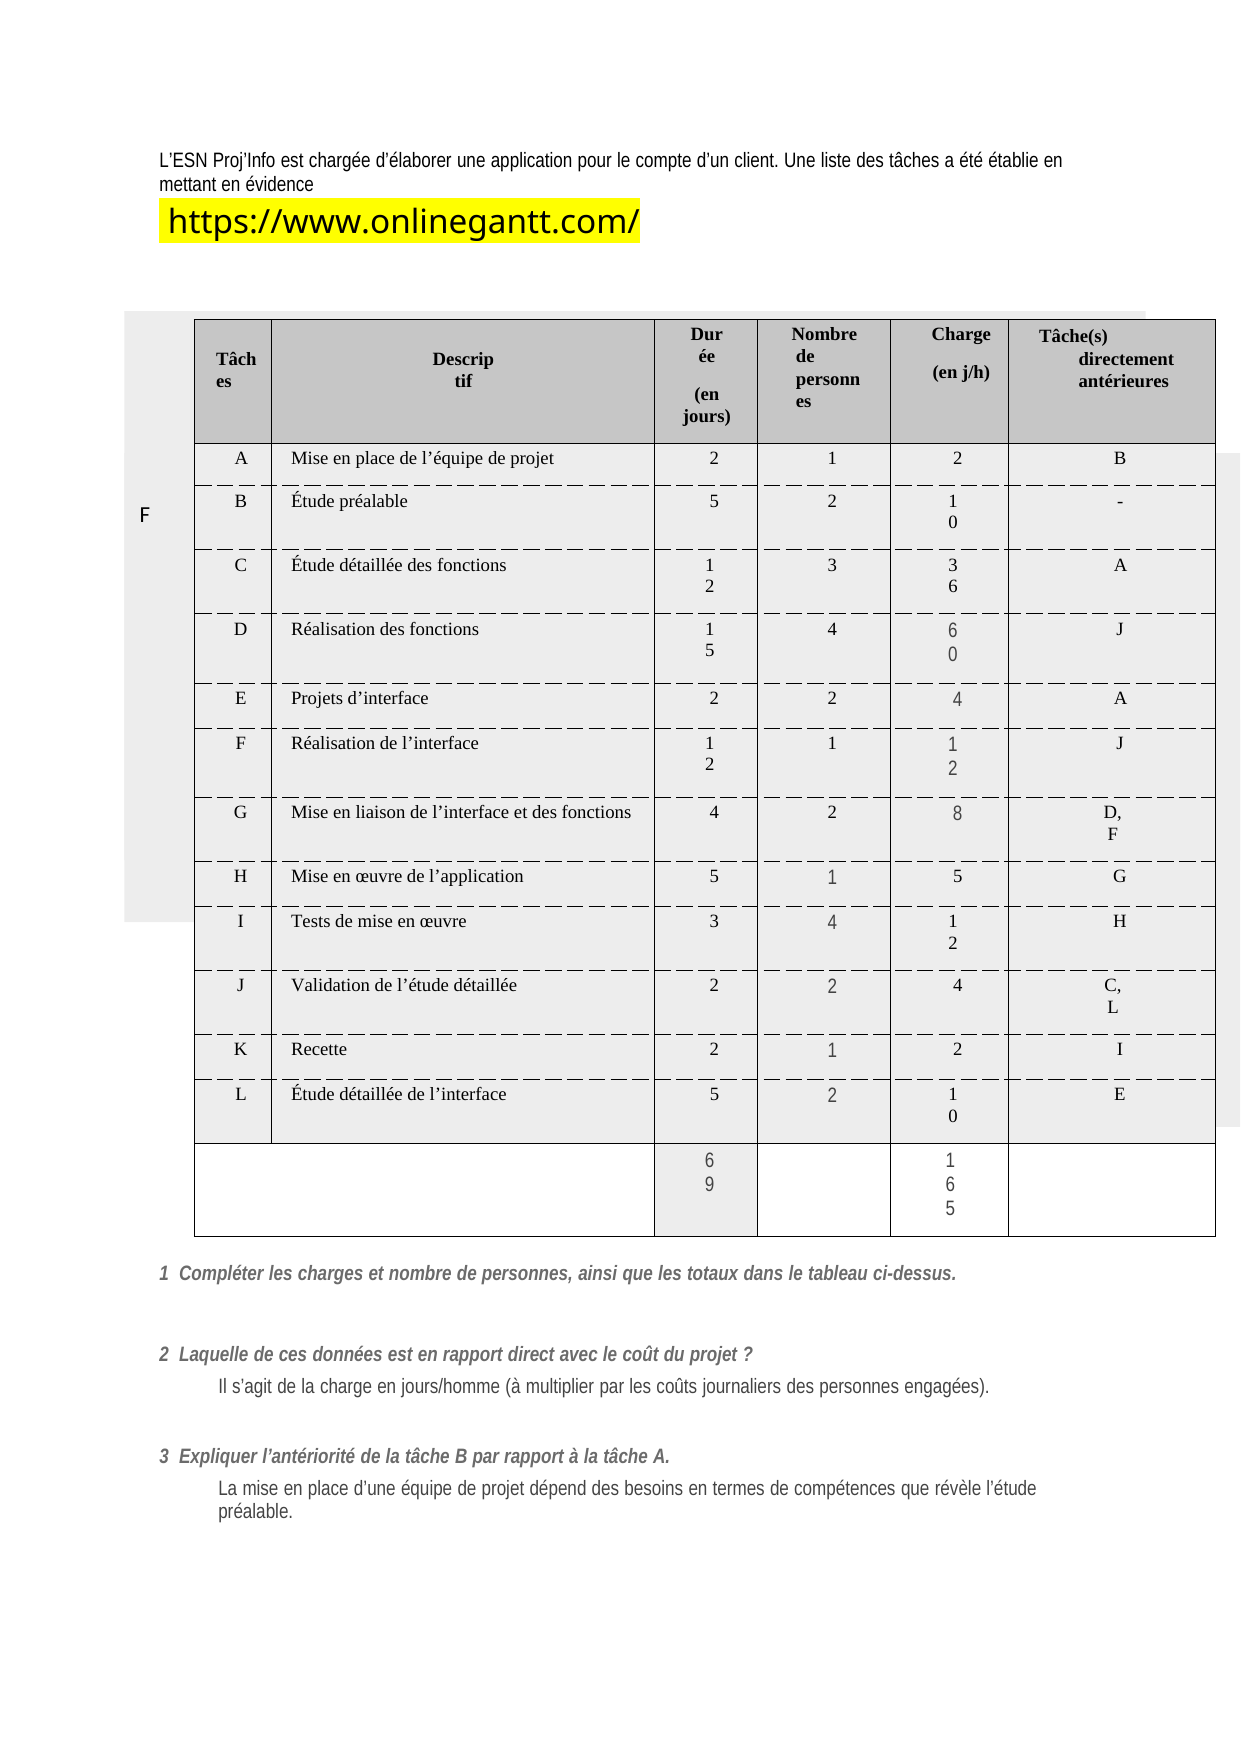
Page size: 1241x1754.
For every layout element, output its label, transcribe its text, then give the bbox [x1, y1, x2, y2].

table_cell D, F [1009, 797, 1215, 861]
table_cell 4 [891, 970, 1008, 1034]
table_cell K [195, 1034, 271, 1079]
table_cell Recette [272, 1034, 654, 1079]
table_cell Mise en liaison de l’interface et des fonctions [272, 797, 654, 861]
table_cell I [1009, 1034, 1215, 1079]
table_cell D [195, 613, 271, 682]
table_cell 5 [655, 861, 757, 906]
table_cell [1009, 1144, 1215, 1236]
table_cell Réalisation de l’interface [272, 728, 654, 797]
table_cell 5 [655, 1079, 757, 1143]
table_cell 1 [758, 861, 890, 906]
table_header Descriptif [272, 320, 654, 443]
table_cell E [195, 683, 271, 727]
table_cell H [1009, 906, 1215, 970]
table_cell 12 [891, 728, 1008, 797]
table_header Charge (en j/h) [891, 320, 1008, 443]
table_cell Réalisation des fonctions [272, 613, 654, 682]
table_cell C [195, 549, 271, 613]
table_cell 2 [758, 1079, 890, 1143]
table_cell 12 [655, 728, 757, 797]
table_header Durée (en jours) [655, 320, 757, 443]
table_cell 4 [655, 797, 757, 861]
table_cell 69 [655, 1144, 757, 1236]
table_cell Mise en place de l’équipe de projet [272, 444, 654, 485]
table_cell [758, 1144, 890, 1236]
table_cell 4 [891, 683, 1008, 727]
table_cell L [195, 1079, 271, 1143]
table_cell A [1009, 549, 1215, 613]
table_cell 2 [758, 485, 890, 549]
table_cell 2 [655, 683, 757, 727]
table_header Tâche(s) directement antérieures [1009, 320, 1215, 443]
table_cell 8 [891, 797, 1008, 861]
table_cell Tests de mise en œuvre [272, 906, 654, 970]
table_cell 12 [891, 906, 1008, 970]
table_header Nombre de personnes [758, 320, 890, 443]
text 3 Expliquer l’antériorité de la tâche B par rapport à la tâche A. [159, 1444, 1093, 1468]
table_cell 2 [758, 970, 890, 1034]
table_cell 3 [655, 906, 757, 970]
table_cell C, L [1009, 970, 1215, 1034]
table_cell 10 [891, 1079, 1008, 1143]
table_cell - [1009, 485, 1215, 549]
table_cell E [1009, 1079, 1215, 1143]
table_cell 2 [891, 1034, 1008, 1079]
table_cell 2 [655, 444, 757, 485]
table_cell Validation de l’étude détaillée [272, 970, 654, 1034]
table_cell 4 [758, 906, 890, 970]
table_cell Projets d’interface [272, 683, 654, 727]
text 1 Compléter les charges et nombre de personnes, ainsi que les totaux dans le tableau ci-dessus. [159, 1261, 1093, 1285]
table_cell H [195, 861, 271, 906]
text https://www.onlinegantt.com/ [159, 198, 1093, 243]
table_cell 2 [758, 683, 890, 727]
text 2 Laquelle de ces données est en rapport direct avec le coût du projet ? [159, 1342, 1093, 1366]
table_cell 60 [891, 613, 1008, 682]
text Il s’agit de la charge en jours/homme (à multiplier par les coûts journaliers des personnes engagées). [218, 1373, 1093, 1397]
table_cell A [195, 444, 271, 485]
table_header Tâches [195, 320, 271, 443]
table_cell 1 [758, 444, 890, 485]
table_cell G [195, 797, 271, 861]
table_cell 3 [758, 549, 890, 613]
table_cell Étude préalable [272, 485, 654, 549]
table_cell I [195, 906, 271, 970]
table_cell B [1009, 444, 1215, 485]
table_cell A [1009, 683, 1215, 727]
table_cell 12 [655, 549, 757, 613]
table_cell J [1009, 613, 1215, 682]
table_cell J [1009, 728, 1215, 797]
text L’ESN Proj’Info est chargée d’élaborer une application pour le compte d’un client. Une liste des tâches a été établie en mettant en évidence [159, 148, 1093, 196]
table_cell 2 [655, 1034, 757, 1079]
table_cell 15 [655, 613, 757, 682]
table_cell Étude détaillée de l’interface [272, 1079, 654, 1143]
table_cell 1 [758, 1034, 890, 1079]
table_cell 5 [891, 861, 1008, 906]
table_cell G [1009, 861, 1215, 906]
table_cell 5 [655, 485, 757, 549]
table_cell 4 [758, 613, 890, 682]
table_cell 1 [758, 728, 890, 797]
text La mise en place d’une équipe de projet dépend des besoins en termes de compétences que révèle l’étude préalable. [218, 1475, 1093, 1523]
table_cell 2 [655, 970, 757, 1034]
table_cell 2 [758, 797, 890, 861]
table_cell Mise en œuvre de l’application [272, 861, 654, 906]
table_cell 10 [891, 485, 1008, 549]
table_cell 36 [891, 549, 1008, 613]
table_cell 165 [891, 1144, 1008, 1236]
table_cell Étude détaillée des fonctions [272, 549, 654, 613]
table_cell 2 [891, 444, 1008, 485]
table_cell B [195, 485, 271, 549]
table_cell J [195, 970, 271, 1034]
table_cell F [195, 728, 271, 797]
table_cell [195, 1144, 654, 1236]
